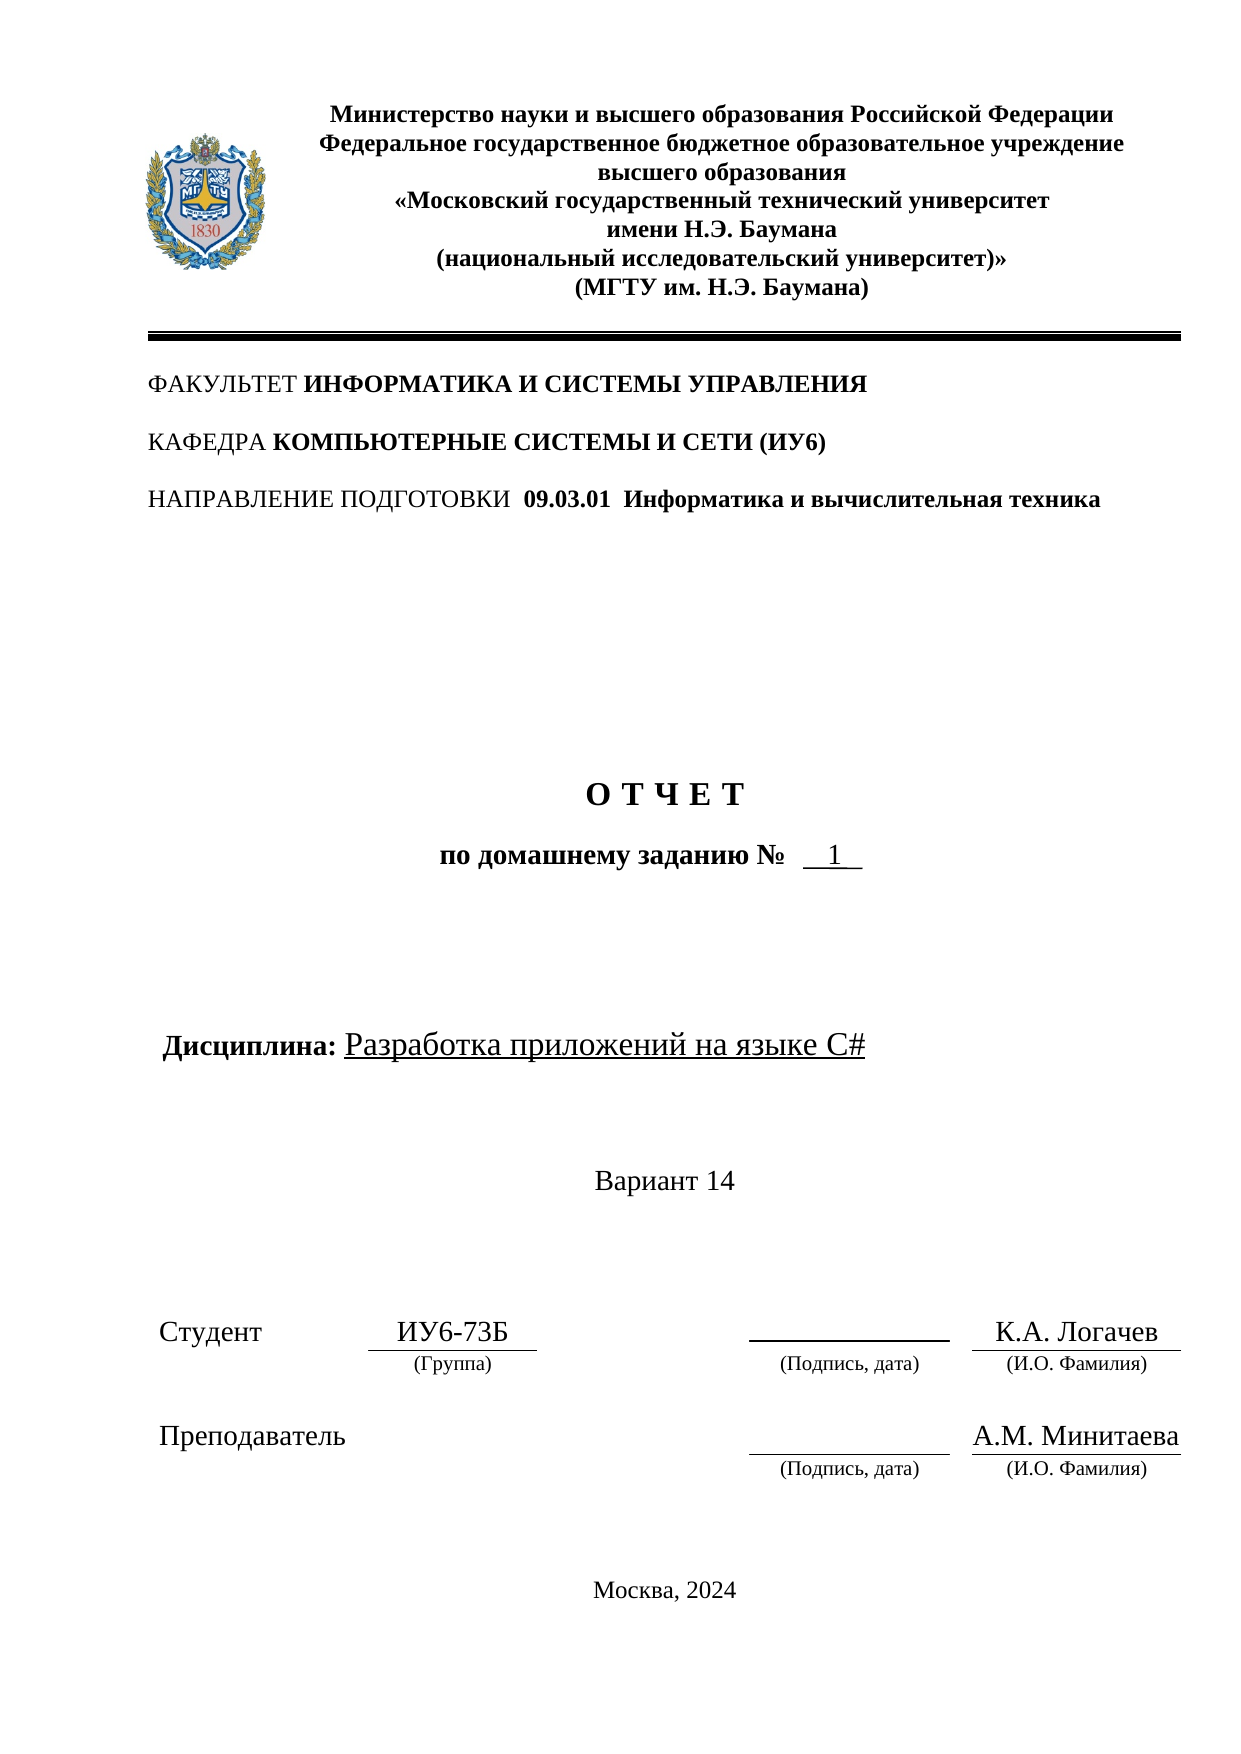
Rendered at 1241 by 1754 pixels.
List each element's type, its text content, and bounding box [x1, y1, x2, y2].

table_cell [357, 1418, 548, 1455]
table_header 1 [797, 837, 871, 871]
table_header К.А. Логачев [961, 1314, 1192, 1351]
table_header Студент [148, 1314, 357, 1351]
table_cell [148, 1351, 357, 1385]
table_header [738, 1314, 961, 1351]
text Москва, 2024 [148, 1575, 1181, 1604]
table_header [136, 99, 281, 300]
table_cell (Подпись, дата) [738, 1455, 961, 1489]
table_cell [961, 1385, 1192, 1418]
text КАФЕДРА Компьютерные системы и сети (ИУ6) [148, 427, 1181, 456]
table_cell (Группа) [357, 1351, 548, 1385]
table_cell [148, 1455, 357, 1489]
subtitle Отчет [148, 774, 1181, 812]
text Дисциплина: Разработка приложений на языке C# [162, 1024, 1181, 1062]
table_cell (И.О. Фамилия) [961, 1455, 1192, 1489]
table_cell [738, 1385, 961, 1418]
table_cell [548, 1418, 738, 1455]
table_cell [148, 1385, 357, 1418]
table_cell [548, 1455, 738, 1489]
table_cell [357, 1385, 548, 1418]
text ФАКУЛЬТЕТ Информатика и системы управления [148, 369, 1181, 398]
table_cell (И.О. Фамилия) [961, 1351, 1192, 1385]
table_cell [738, 1418, 961, 1455]
table_cell [548, 1385, 738, 1418]
table_header ИУ6-73Б [357, 1314, 548, 1351]
picture [145, 133, 266, 270]
table_cell (Подпись, дата) [738, 1351, 961, 1385]
table_cell [548, 1351, 738, 1385]
table_header [548, 1314, 738, 1351]
table_cell Преподаватель [148, 1418, 357, 1455]
table_cell [357, 1455, 548, 1489]
table_cell А.М. Минитаева [961, 1418, 1192, 1455]
text Вариант 14 [148, 1163, 1181, 1197]
text НАПРАВЛЕНИЕ ПОДГОТОВКИ 09.03.01 Информатика и вычислительная техника [148, 484, 1181, 513]
table_header Министерство науки и высшего образования Российской Федерации Федеральное государственное бюджетное образовательное учреждение высшего образования «Московский государственный технический университет имени Н.Э. Баумана (национальный исследовательский университет)» (МГТУ им. Н.Э. Баумана) [281, 99, 1163, 300]
